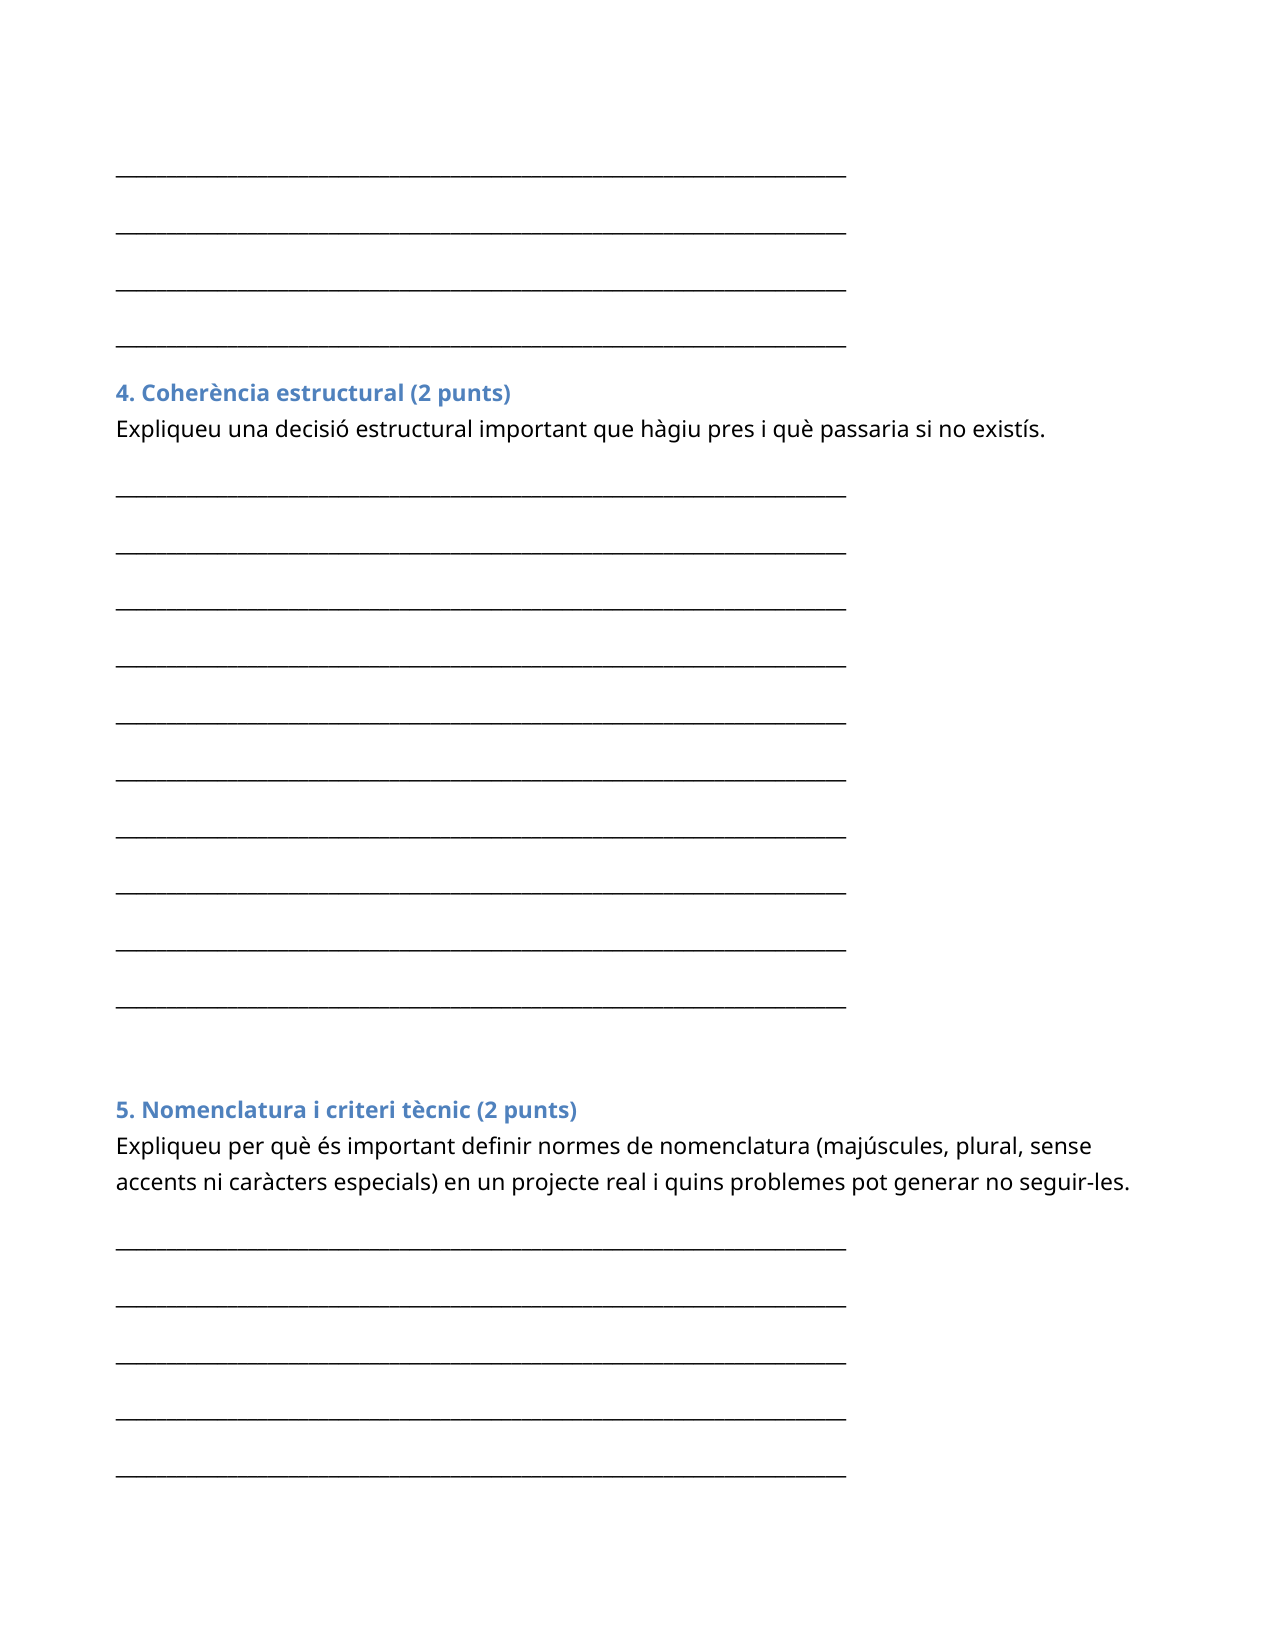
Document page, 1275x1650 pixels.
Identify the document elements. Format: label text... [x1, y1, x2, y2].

text Expliqueu una decisió estructural important que hàgiu pres i què passaria si no existís. [116, 413, 1177, 444]
text ________________________________________________________________________ [116, 981, 1177, 1012]
text ________________________________________________________________________ [116, 263, 1177, 295]
text ________________________________________________________________________ [116, 1336, 1177, 1368]
text ________________________________________________________________________ [116, 697, 1177, 728]
text ________________________________________________________________________ [116, 470, 1177, 501]
text ________________________________________________________________________ [116, 1450, 1177, 1481]
text ________________________________________________________________________ [116, 527, 1177, 558]
text ________________________________________________________________________ [116, 1280, 1177, 1311]
text ________________________________________________________________________ [116, 867, 1177, 898]
subtitle 5. Nomenclatura i criteri tècnic (2 punts) [116, 1094, 1177, 1126]
text ________________________________________________________________________ [116, 810, 1177, 842]
text ________________________________________________________________________ [116, 150, 1177, 181]
text ________________________________________________________________________ [116, 924, 1177, 955]
text ________________________________________________________________________ [116, 1393, 1177, 1424]
text ________________________________________________________________________ [116, 583, 1177, 614]
subtitle 4. Coherència estructural (2 punts) [116, 377, 1177, 408]
text ________________________________________________________________________ [116, 1223, 1177, 1254]
text ________________________________________________________________________ [116, 207, 1177, 238]
text ________________________________________________________________________ [116, 640, 1177, 671]
text ________________________________________________________________________ [116, 320, 1177, 352]
text ________________________________________________________________________ [116, 754, 1177, 785]
text Expliqueu per què és important definir normes de nomenclatura (majúscules, plural, sense accents ni caràcters especials) en un projecte real i quins problemes pot generar no seguir-les. [116, 1130, 1177, 1197]
